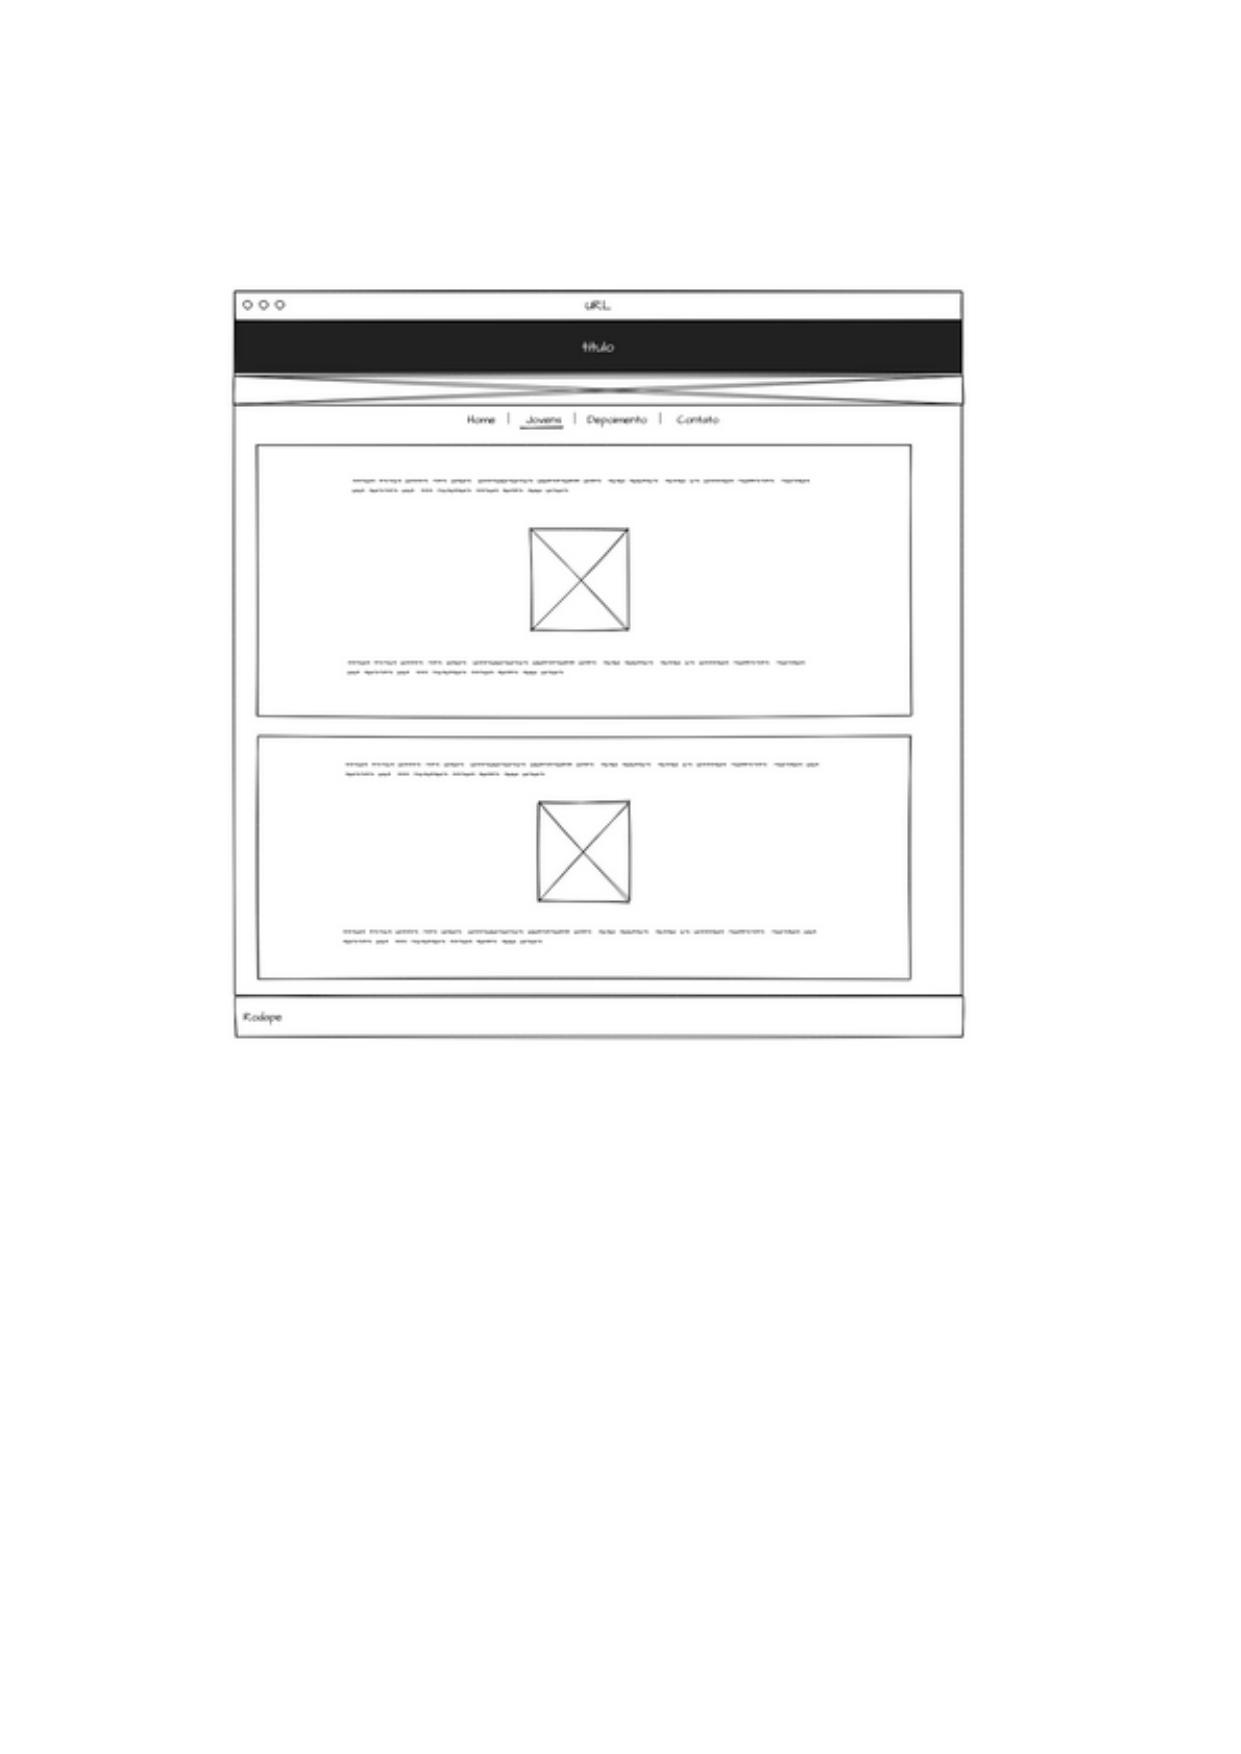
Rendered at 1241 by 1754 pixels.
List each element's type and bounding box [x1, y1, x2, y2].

picture [220, 284, 1002, 1118]
